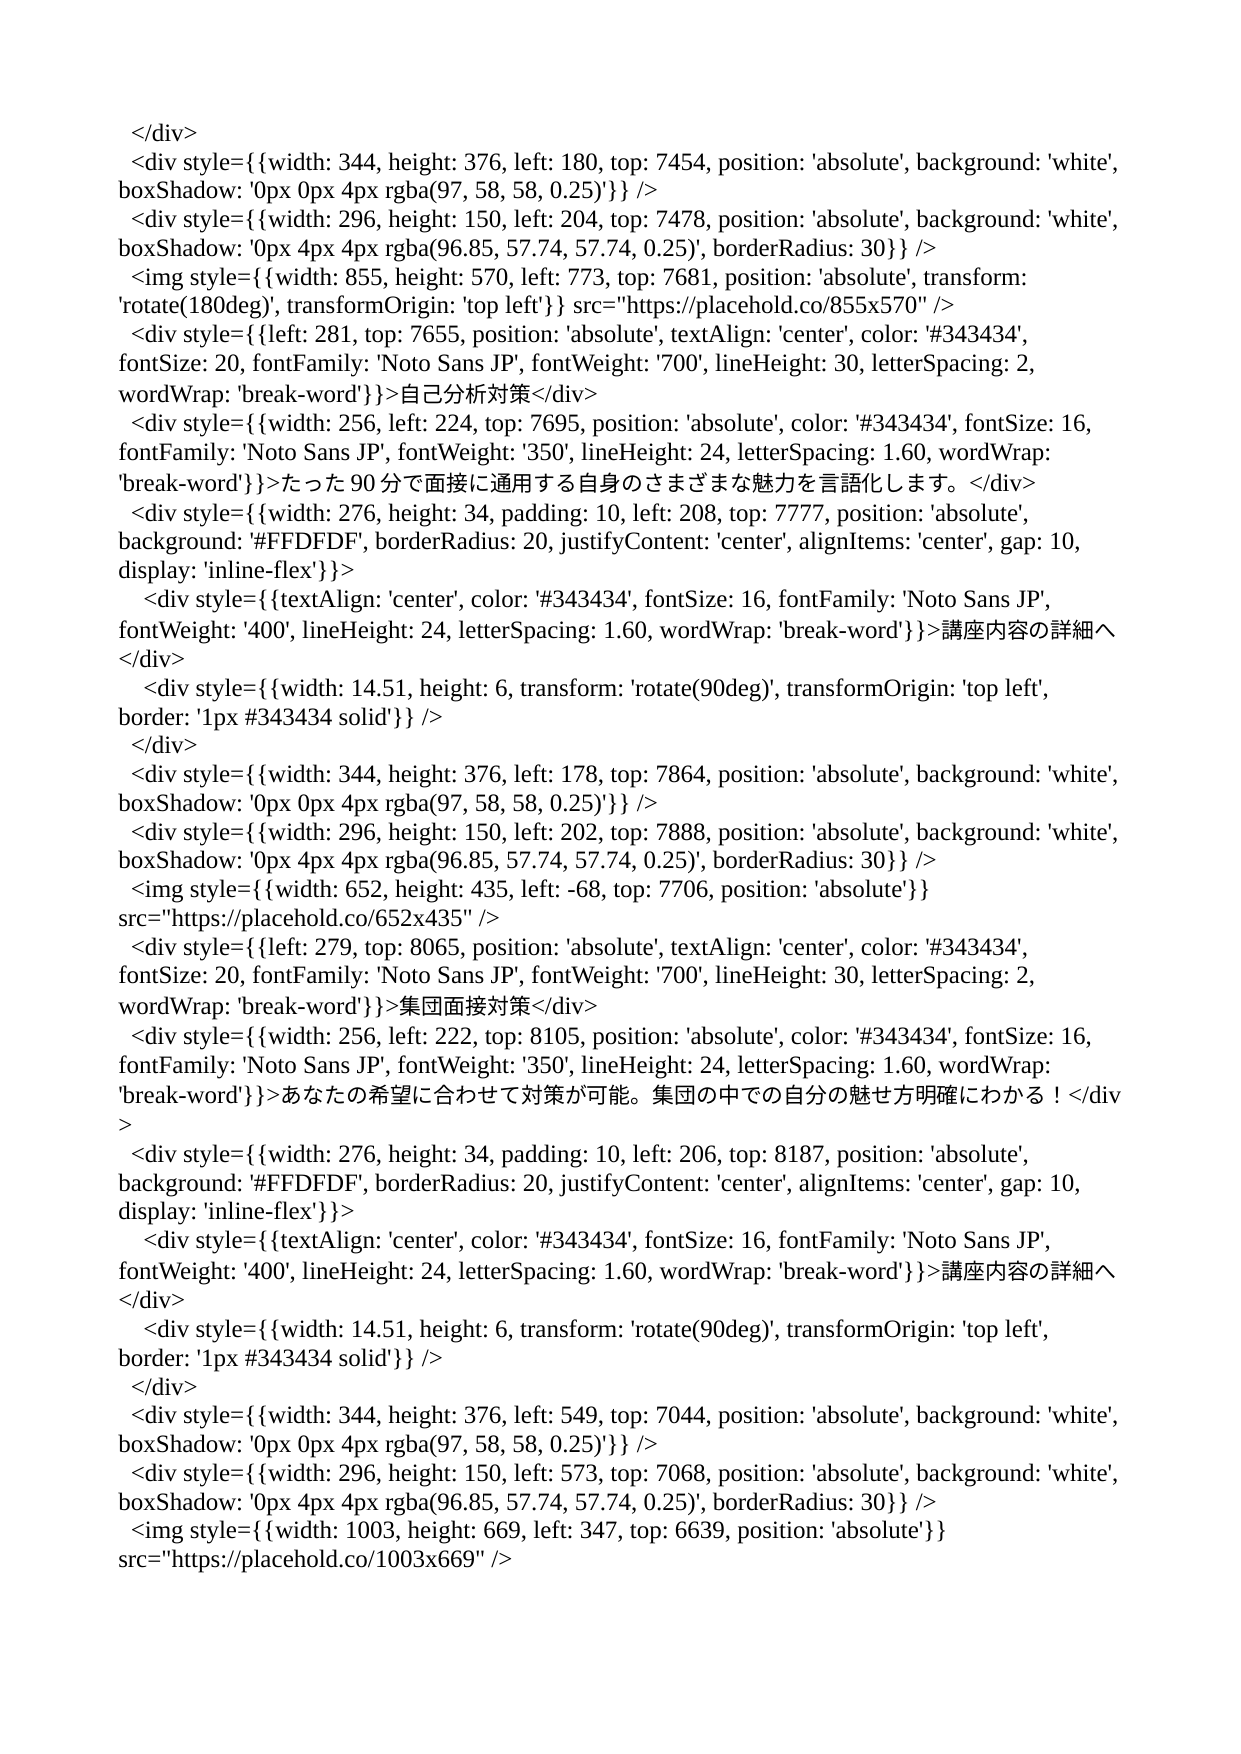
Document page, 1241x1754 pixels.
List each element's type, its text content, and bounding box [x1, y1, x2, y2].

text <div style={{width: 344, height: 376, left: 180, top: 7454, position: 'absolute', background: 'white', boxShadow: '0px 0px 4px rgba(97, 58, 58, 0.25)'}} /> [118, 147, 1122, 204]
text </div> [118, 731, 1122, 759]
text </div> [118, 1372, 1122, 1401]
text <div style={{width: 344, height: 376, left: 549, top: 7044, position: 'absolute', background: 'white', boxShadow: '0px 0px 4px rgba(97, 58, 58, 0.25)'}} /> [118, 1401, 1122, 1458]
text <div style={{left: 281, top: 7655, position: 'absolute', textAlign: 'center', color: '#343434', fontSize: 20, fontFamily: 'Noto Sans JP', fontWeight: '700', lineHeight: 30, letterSpacing: 2, wordWrap: 'break-word'}}>自己分析対策</div> [118, 319, 1122, 408]
text <div style={{width: 344, height: 376, left: 178, top: 7864, position: 'absolute', background: 'white', boxShadow: '0px 0px 4px rgba(97, 58, 58, 0.25)'}} /> [118, 759, 1122, 817]
text <div style={{width: 296, height: 150, left: 202, top: 7888, position: 'absolute', background: 'white', boxShadow: '0px 4px 4px rgba(96.85, 57.74, 57.74, 0.25)', borderRadius: 30}} /> [118, 817, 1122, 874]
text <img style={{width: 855, height: 570, left: 773, top: 7681, position: 'absolute', transform: 'rotate(180deg)', transformOrigin: 'top left'}} src="https://placehold.co/855x570" /> [118, 262, 1122, 319]
text <div style={{left: 279, top: 8065, position: 'absolute', textAlign: 'center', color: '#343434', fontSize: 20, fontFamily: 'Noto Sans JP', fontWeight: '700', lineHeight: 30, letterSpacing: 2, wordWrap: 'break-word'}}>集団面接対策</div> [118, 932, 1122, 1021]
text <img style={{width: 1003, height: 669, left: 347, top: 6639, position: 'absolute'}} src="https://placehold.co/1003x669" /> [118, 1516, 1122, 1573]
text <div style={{width: 276, height: 34, padding: 10, left: 206, top: 8187, position: 'absolute', background: '#FFDFDF', borderRadius: 20, justifyContent: 'center', alignItems: 'center', gap: 10, display: 'inline-flex'}}> [118, 1139, 1122, 1225]
text <div style={{width: 276, height: 34, padding: 10, left: 208, top: 7777, position: 'absolute', background: '#FFDFDF', borderRadius: 20, justifyContent: 'center', alignItems: 'center', gap: 10, display: 'inline-flex'}}> [118, 498, 1122, 584]
text <div style={{width: 256, left: 222, top: 8105, position: 'absolute', color: '#343434', fontSize: 16, fontFamily: 'Noto Sans JP', fontWeight: '350', lineHeight: 24, letterSpacing: 1.60, wordWrap: 'break-word'}}>あなたの希望に合わせて対策が可能。集団の中での自分の魅せ方明確にわかる！</div> [118, 1021, 1122, 1139]
text <div style={{width: 14.51, height: 6, transform: 'rotate(90deg)', transformOrigin: 'top left', border: '1px #343434 solid'}} /> [118, 1314, 1122, 1372]
text <div style={{width: 256, left: 224, top: 7695, position: 'absolute', color: '#343434', fontSize: 16, fontFamily: 'Noto Sans JP', fontWeight: '350', lineHeight: 24, letterSpacing: 1.60, wordWrap: 'break-word'}}>たった90分で面接に通用する自身のさまざまな魅力を言語化します。</div> [118, 408, 1122, 498]
text </div> [118, 118, 1122, 147]
text <div style={{width: 296, height: 150, left: 204, top: 7478, position: 'absolute', background: 'white', boxShadow: '0px 4px 4px rgba(96.85, 57.74, 57.74, 0.25)', borderRadius: 30}} /> [118, 204, 1122, 262]
text <div style={{width: 14.51, height: 6, transform: 'rotate(90deg)', transformOrigin: 'top left', border: '1px #343434 solid'}} /> [118, 673, 1122, 731]
text <div style={{width: 296, height: 150, left: 573, top: 7068, position: 'absolute', background: 'white', boxShadow: '0px 4px 4px rgba(96.85, 57.74, 57.74, 0.25)', borderRadius: 30}} /> [118, 1458, 1122, 1516]
text <img style={{width: 652, height: 435, left: -68, top: 7706, position: 'absolute'}} src="https://placehold.co/652x435" /> [118, 874, 1122, 932]
text <div style={{textAlign: 'center', color: '#343434', fontSize: 16, fontFamily: 'Noto Sans JP', fontWeight: '400', lineHeight: 24, letterSpacing: 1.60, wordWrap: 'break-word'}}>講座内容の詳細へ</div> [118, 584, 1122, 673]
text <div style={{textAlign: 'center', color: '#343434', fontSize: 16, fontFamily: 'Noto Sans JP', fontWeight: '400', lineHeight: 24, letterSpacing: 1.60, wordWrap: 'break-word'}}>講座内容の詳細へ</div> [118, 1225, 1122, 1314]
